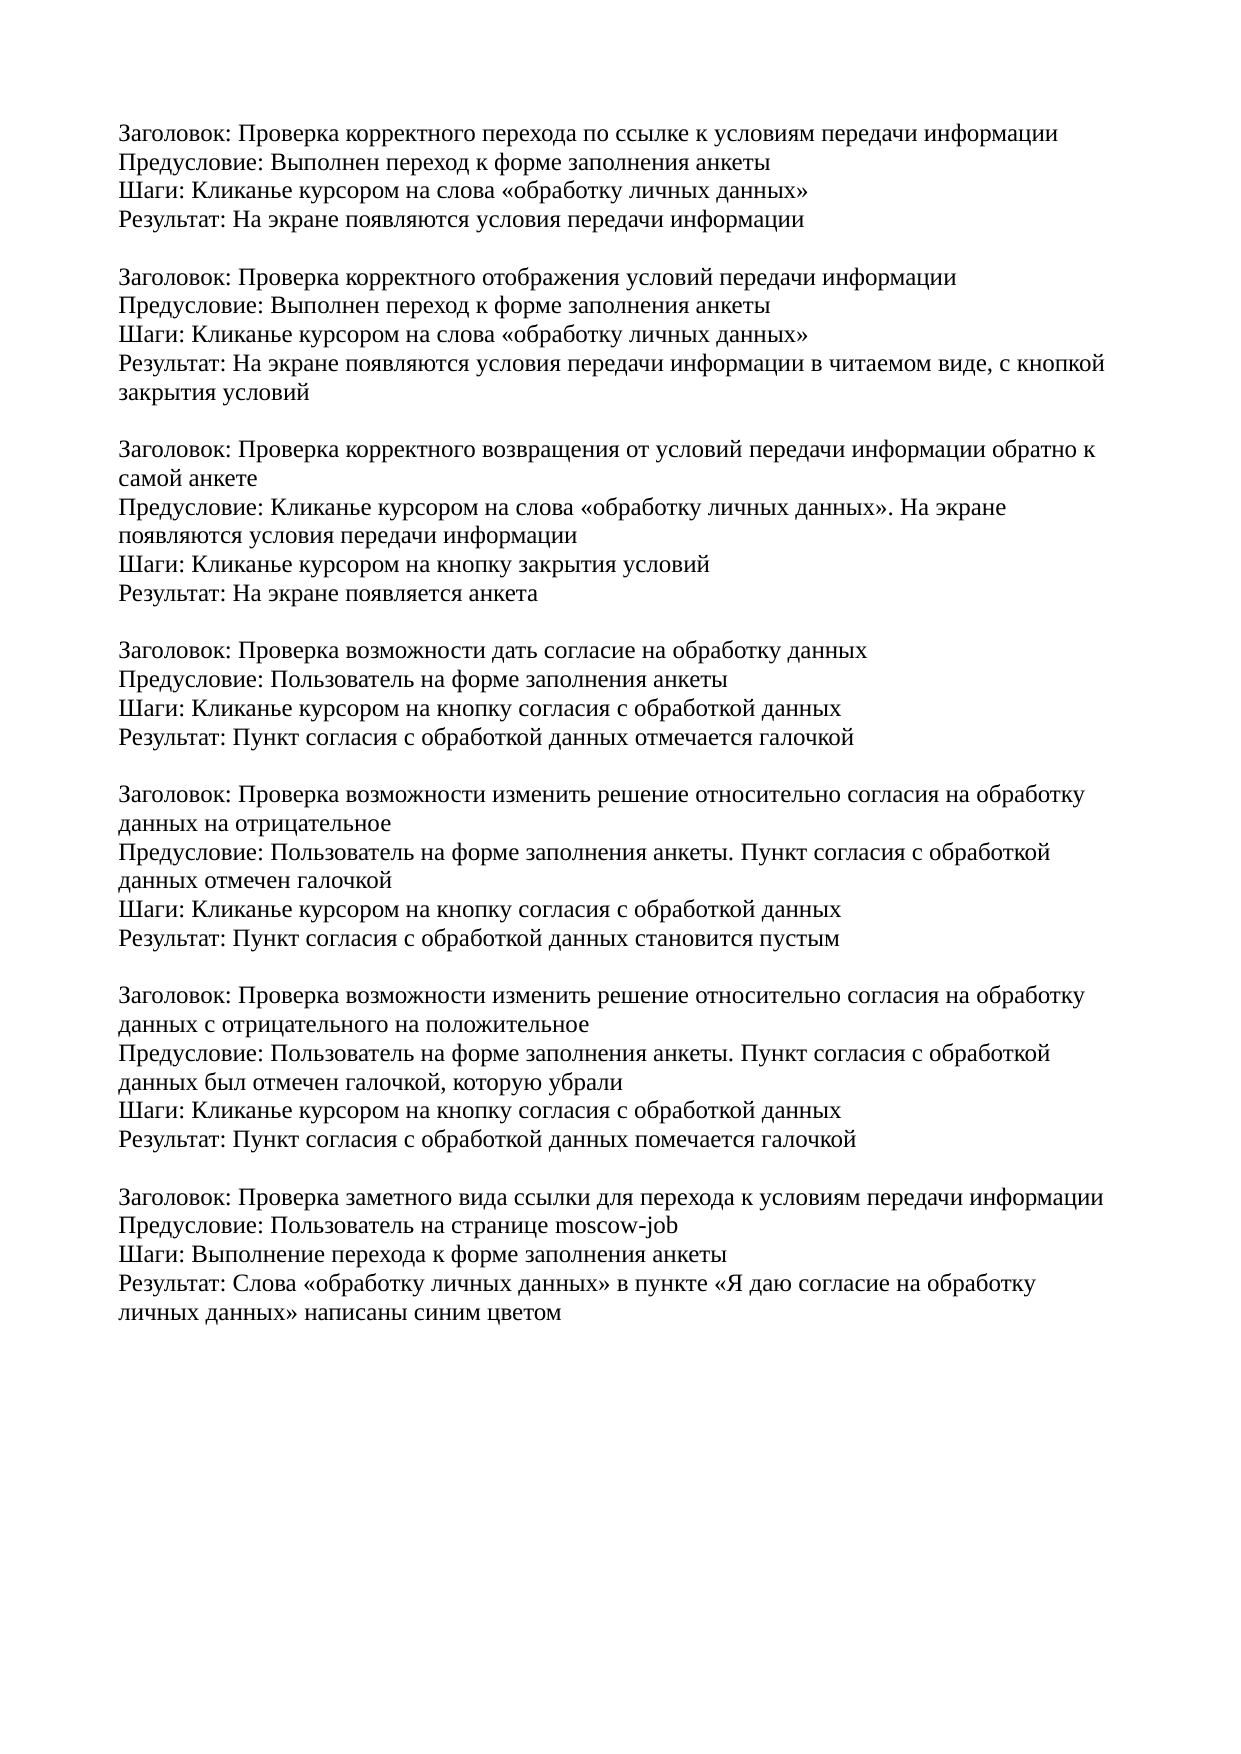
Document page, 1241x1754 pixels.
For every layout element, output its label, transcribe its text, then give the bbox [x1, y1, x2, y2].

text Предусловие: Пользователь на форме заполнения анкеты [118, 664, 1122, 693]
text Результат: Пункт согласия с обработкой данных помечается галочкой [118, 1124, 1122, 1153]
text Шаги: Кликанье курсором на кнопку согласия с обработкой данных [118, 693, 1122, 722]
text Предусловие: Пользователь на странице moscow-job [118, 1211, 1122, 1239]
text Заголовок: Проверка возможности изменить решение относительно согласия на обработку данных с отрицательного на положительное [118, 981, 1122, 1038]
text Предусловие: Пользователь на форме заполнения анкеты. Пункт согласия с обработкой данных был отмечен галочкой, которую убрали [118, 1038, 1122, 1096]
text Предусловие: Выполнен переход к форме заполнения анкеты [118, 147, 1122, 176]
text Результат: На экране появляется анкета [118, 578, 1122, 607]
text Заголовок: Проверка корректного возвращения от условий передачи информации обратно к самой анкете [118, 434, 1122, 492]
text Предусловие: Кликанье курсором на слова «обработку личных данных». На экране появляются условия передачи информации [118, 492, 1122, 549]
text Предусловие: Выполнен переход к форме заполнения анкеты [118, 291, 1122, 319]
text Заголовок: Проверка корректного перехода по ссылке к условиям передачи информации [118, 118, 1122, 147]
text Шаги: Кликанье курсором на слова «обработку личных данных» [118, 319, 1122, 348]
text Шаги: Выполнение перехода к форме заполнения анкеты [118, 1239, 1122, 1268]
text Заголовок: Проверка возможности изменить решение относительно согласия на обработку данных на отрицательное [118, 779, 1122, 837]
text Результат: Пункт согласия с обработкой данных отмечается галочкой [118, 722, 1122, 751]
text Заголовок: Проверка корректного отображения условий передачи информации [118, 262, 1122, 291]
text Предусловие: Пользователь на форме заполнения анкеты. Пункт согласия с обработкой данных отмечен галочкой [118, 837, 1122, 894]
text Результат: На экране появляются условия передачи информации [118, 204, 1122, 233]
text Шаги: Кликанье курсором на кнопку согласия с обработкой данных [118, 894, 1122, 923]
text Заголовок: Проверка заметного вида ссылки для перехода к условиям передачи информации [118, 1182, 1122, 1211]
text Шаги: Кликанье курсором на слова «обработку личных данных» [118, 176, 1122, 204]
text Шаги: Кликанье курсором на кнопку согласия с обработкой данных [118, 1096, 1122, 1124]
text Результат: На экране появляются условия передачи информации в читаемом виде, с кнопкой закрытия условий [118, 348, 1122, 406]
text Заголовок: Проверка возможности дать согласие на обработку данных [118, 636, 1122, 664]
text Результат: Слова «обработку личных данных» в пункте «Я даю согласие на обработку личных данных» написаны синим цветом [118, 1268, 1122, 1326]
text Шаги: Кликанье курсором на кнопку закрытия условий [118, 549, 1122, 578]
text Результат: Пункт согласия с обработкой данных становится пустым [118, 923, 1122, 952]
